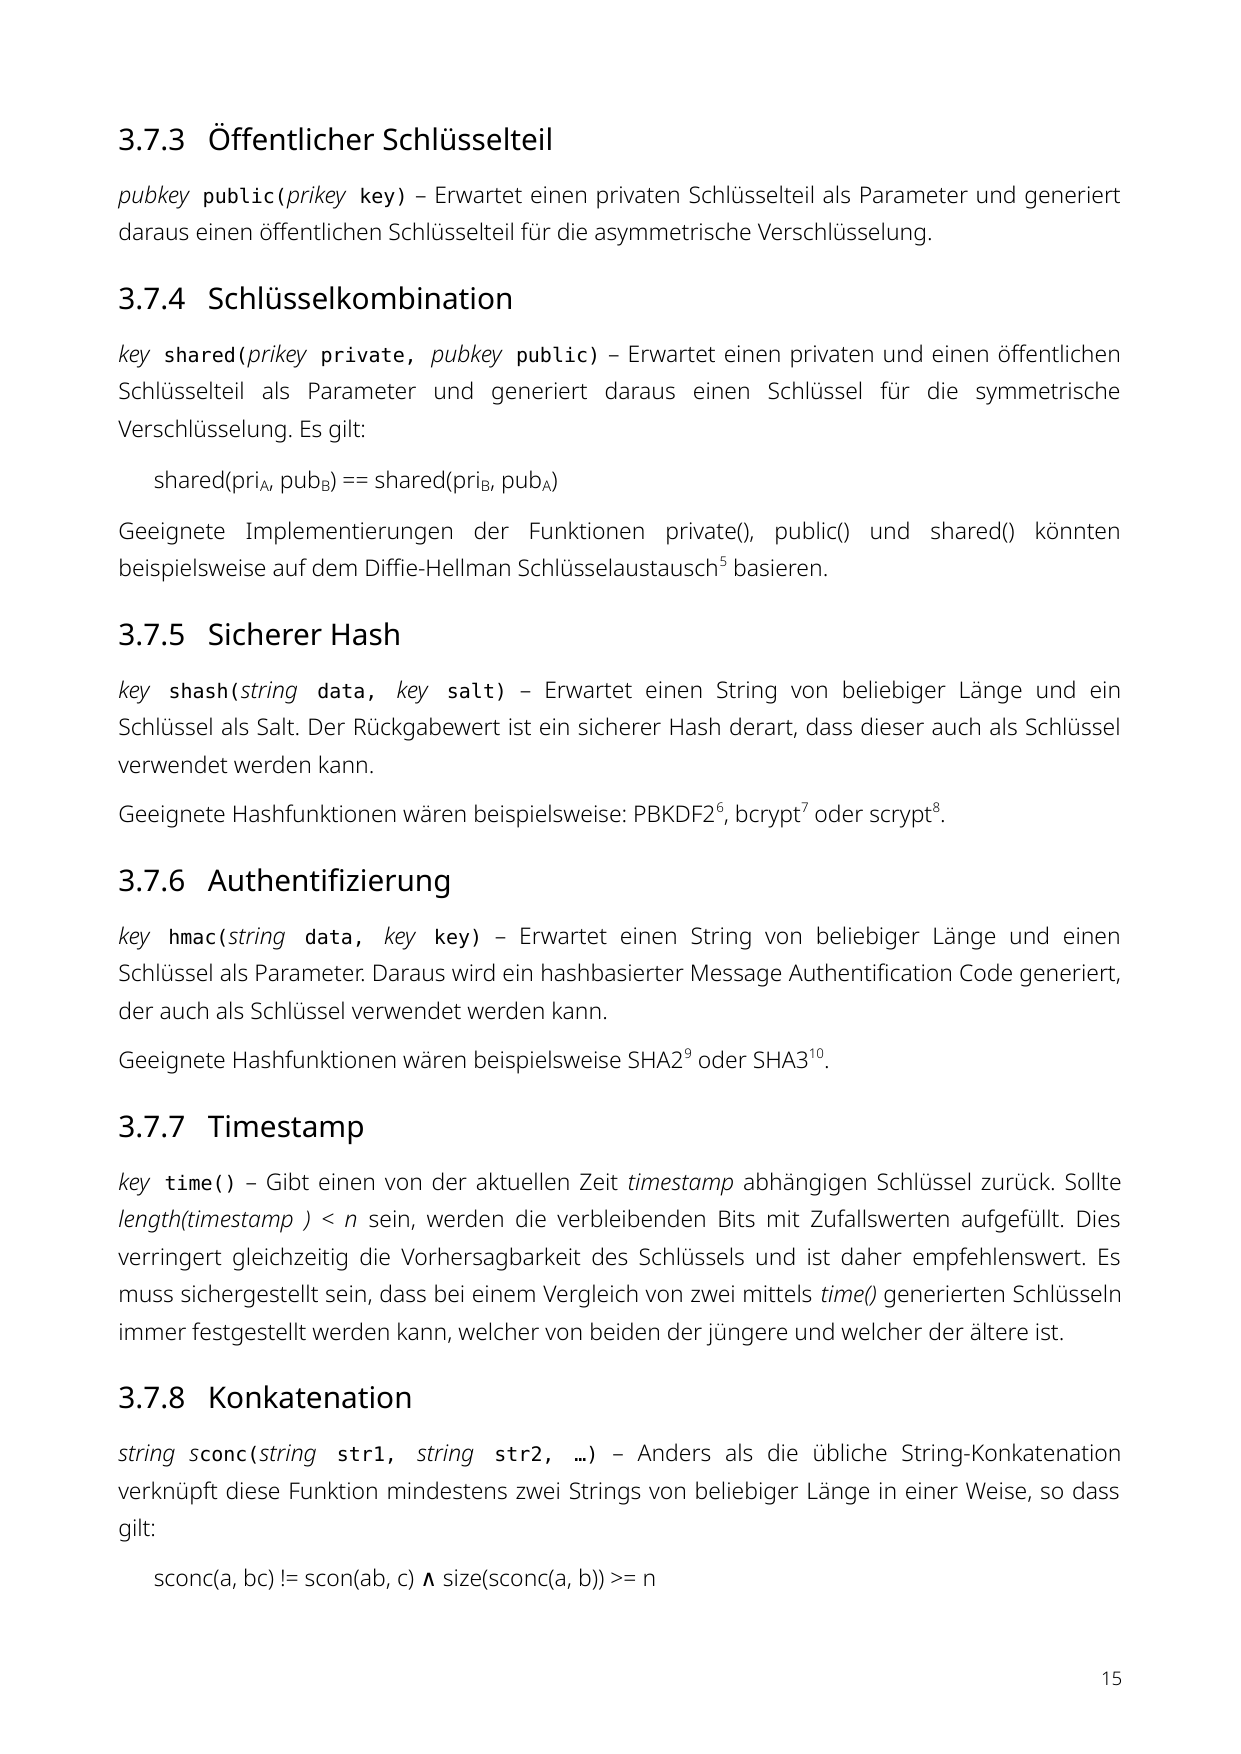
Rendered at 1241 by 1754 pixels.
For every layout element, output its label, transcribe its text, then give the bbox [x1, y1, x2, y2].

text Geeignete Implementierungen der Funktionen private(), public() und shared() könnten beispielsweise auf dem Diffie-Hellman Schlüsselaustausch basieren. [118, 515, 1122, 583]
text key time() – Gibt einen von der aktuellen Zeit timestamp abhängigen Schlüssel zurück. Sollte length(timestamp ) < n sein, werden die verbleibenden Bits mit Zufallswerten aufgefüllt. Dies verringert gleichzeitig die Vorhersagbarkeit des Schlüssels und ist daher empfehlenswert. Es muss sichergestellt sein, dass bei einem Vergleich von zwei mittels time() generierten Schlüsseln immer festgestellt werden kann, welcher von beiden der jüngere und welcher der ältere ist. [118, 1166, 1122, 1347]
text shared(priA, pubB) == shared(priB, pubA) [153, 462, 1122, 496]
subtitle Sicherer Hash [118, 613, 1122, 654]
text Geeignete Hashfunktionen wären beispielsweise: PBKDF2, bcrypt oder scrypt. [118, 798, 1122, 829]
text pubkey public(prikey key) – Erwartet einen privaten Schlüsselteil als Parameter und generiert daraus einen öffentlichen Schlüsselteil für die asymmetrische Verschlüsselung. [118, 179, 1122, 247]
text Geeignete Hashfunktionen wären beispielsweise SHA2 oder SHA3. [118, 1044, 1122, 1075]
subtitle Timestamp [118, 1105, 1122, 1146]
subtitle Konkatenation [118, 1377, 1122, 1417]
text key shash(string data, key salt) – Erwartet einen String von beliebiger Länge und ein Schlüssel als Salt. Der Rückgabewert ist ein sicherer Hash derart, dass dieser auch als Schlüssel verwendet werden kann. [118, 674, 1122, 780]
subtitle Schlüsselkombination [118, 277, 1122, 318]
text string sconc(string str1, string str2, …) – Anders als die übliche String-Konkatenation verknüpft diese Funktion mindestens zwei Strings von beliebiger Länge in einer Weise, so dass gilt: [118, 1437, 1122, 1544]
text sconc(a, bc) != scon(ab, c) ∧ size(sconc(a, b)) >= n [153, 1562, 1122, 1593]
subtitle Authentifizierung [118, 859, 1122, 900]
text key shared(prikey private, pubkey public) – Erwartet einen privaten und einen öffentlichen Schlüsselteil als Parameter und generiert daraus einen Schlüssel für die symmetrische Verschlüsselung. Es gilt: [118, 338, 1122, 444]
text key hmac(string data, key key) – Erwartet einen String von beliebiger Länge und einen Schlüssel als Parameter. Daraus wird ein hashbasierter Message Authentification Code generiert, der auch als Schlüssel verwendet werden kann. [118, 920, 1122, 1026]
subtitle Öffentlicher Schlüsselteil [118, 118, 1122, 159]
